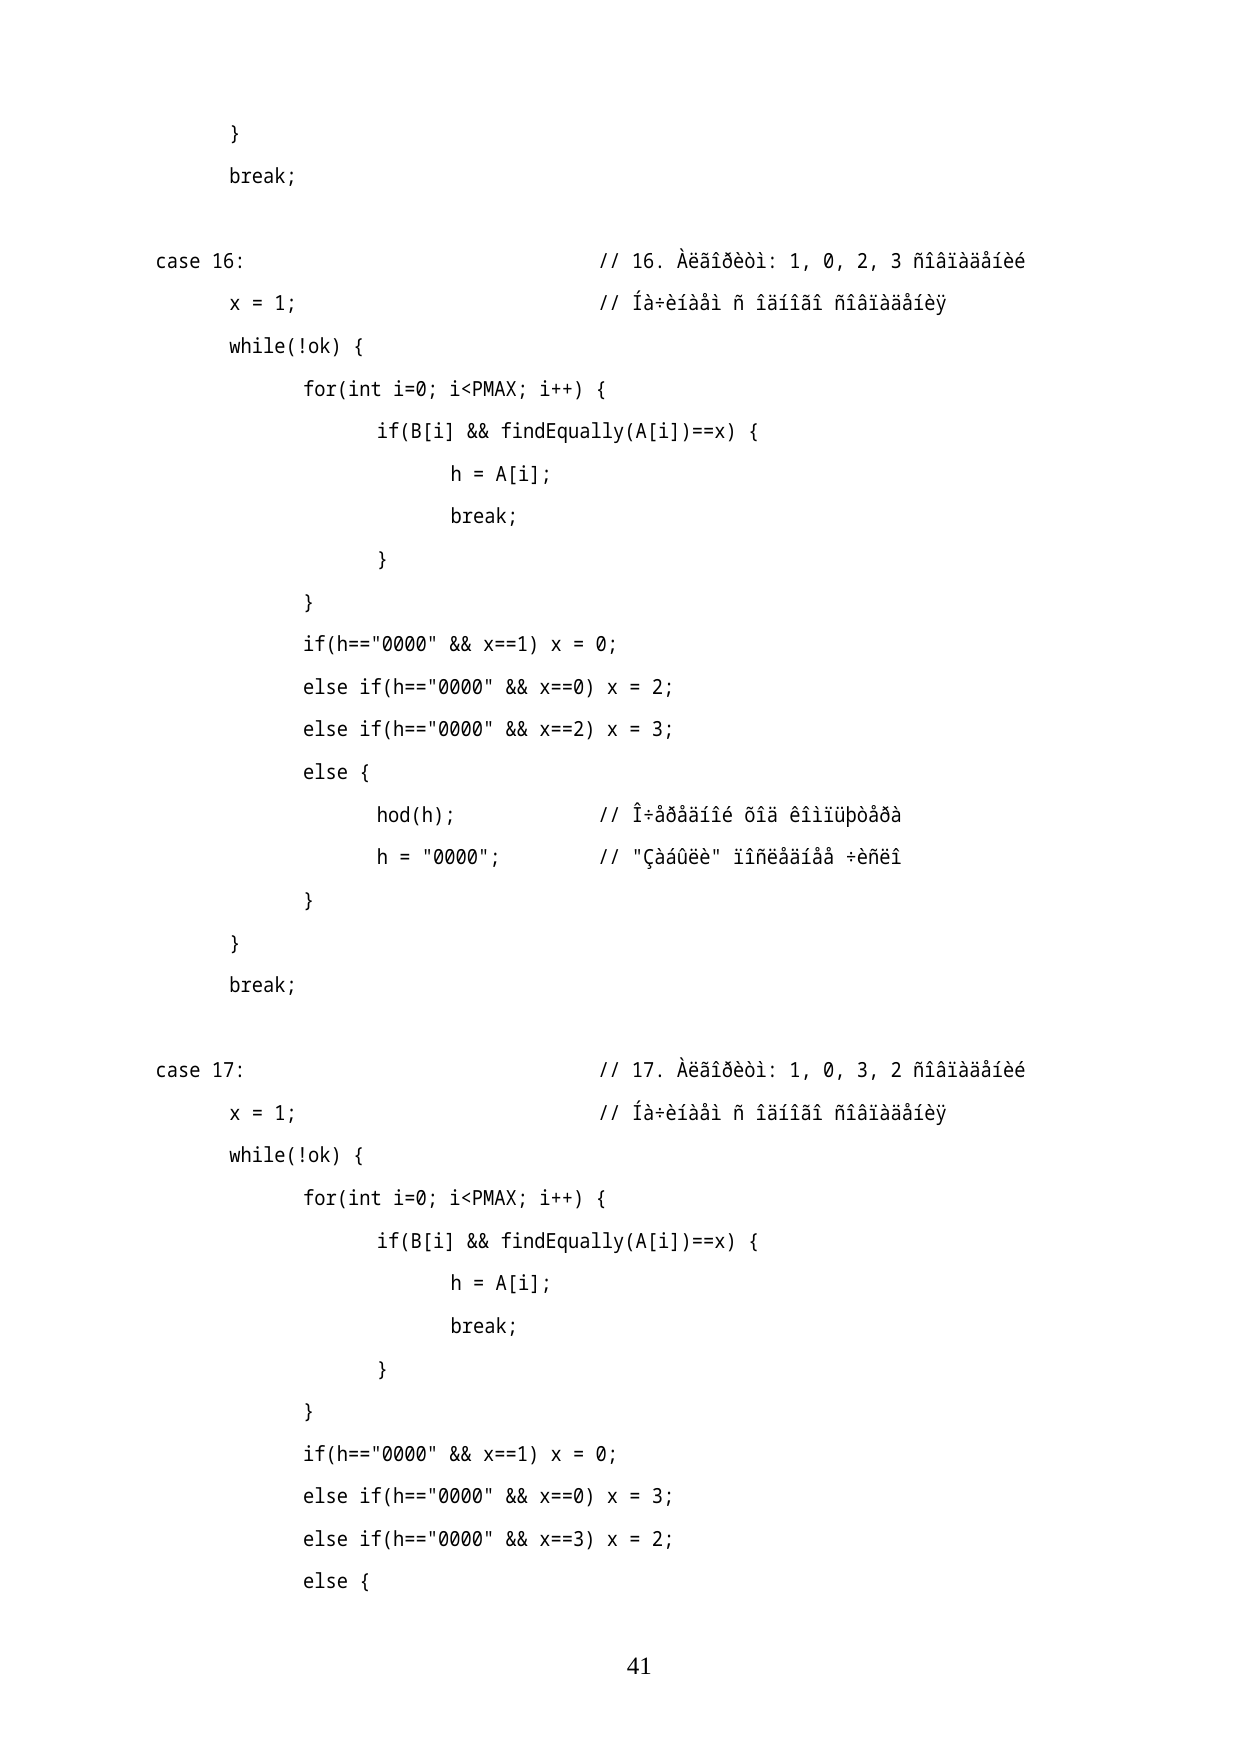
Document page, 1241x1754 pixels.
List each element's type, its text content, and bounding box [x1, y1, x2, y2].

text if(h=="0000" && x==1) x = 0; [155, 629, 1181, 658]
text else if(h=="0000" && x==0) x = 3; [155, 1481, 1181, 1510]
text break; [155, 502, 1181, 530]
text x = 1; // Íà÷èíàåì ñ îäíîãî ñîâïàäåíèÿ [155, 288, 1181, 317]
text } [155, 118, 1181, 147]
text x = 1; // Íà÷èíàåì ñ îäíîãî ñîâïàäåíèÿ [155, 1098, 1181, 1126]
text break; [155, 161, 1181, 189]
text if(B[i] && findEqually(A[i])==x) { [155, 416, 1181, 445]
text hod(h); // Î÷åðåäíîé õîä êîìïüþòåðà [155, 800, 1181, 828]
text h = A[i]; [155, 459, 1181, 487]
text break; [155, 1311, 1181, 1339]
text else { [155, 1567, 1181, 1595]
text else if(h=="0000" && x==3) x = 2; [155, 1524, 1181, 1552]
text } [155, 1396, 1181, 1425]
text h = A[i]; [155, 1268, 1181, 1297]
text else if(h=="0000" && x==2) x = 3; [155, 714, 1181, 743]
text if(h=="0000" && x==1) x = 0; [155, 1439, 1181, 1467]
text while(!ok) { [155, 1141, 1181, 1169]
text for(int i=0; i<PMAX; i++) { [155, 374, 1181, 402]
text } [155, 587, 1181, 615]
text case 16: // 16. Àëãîðèòì: 1, 0, 2, 3 ñîâïàäåíèé [155, 246, 1181, 274]
text } [155, 928, 1181, 956]
text } [155, 885, 1181, 913]
text else if(h=="0000" && x==0) x = 2; [155, 672, 1181, 700]
text } [155, 1354, 1181, 1382]
text break; [155, 970, 1181, 999]
text if(B[i] && findEqually(A[i])==x) { [155, 1226, 1181, 1254]
text h = "0000"; // "Çàáûëè" ïîñëåäíåå ÷èñëî [155, 842, 1181, 871]
text case 17: // 17. Àëãîðèòì: 1, 0, 3, 2 ñîâïàäåíèé [155, 1055, 1181, 1084]
text else { [155, 757, 1181, 786]
text } [155, 544, 1181, 573]
text while(!ok) { [155, 331, 1181, 359]
text for(int i=0; i<PMAX; i++) { [155, 1183, 1181, 1212]
